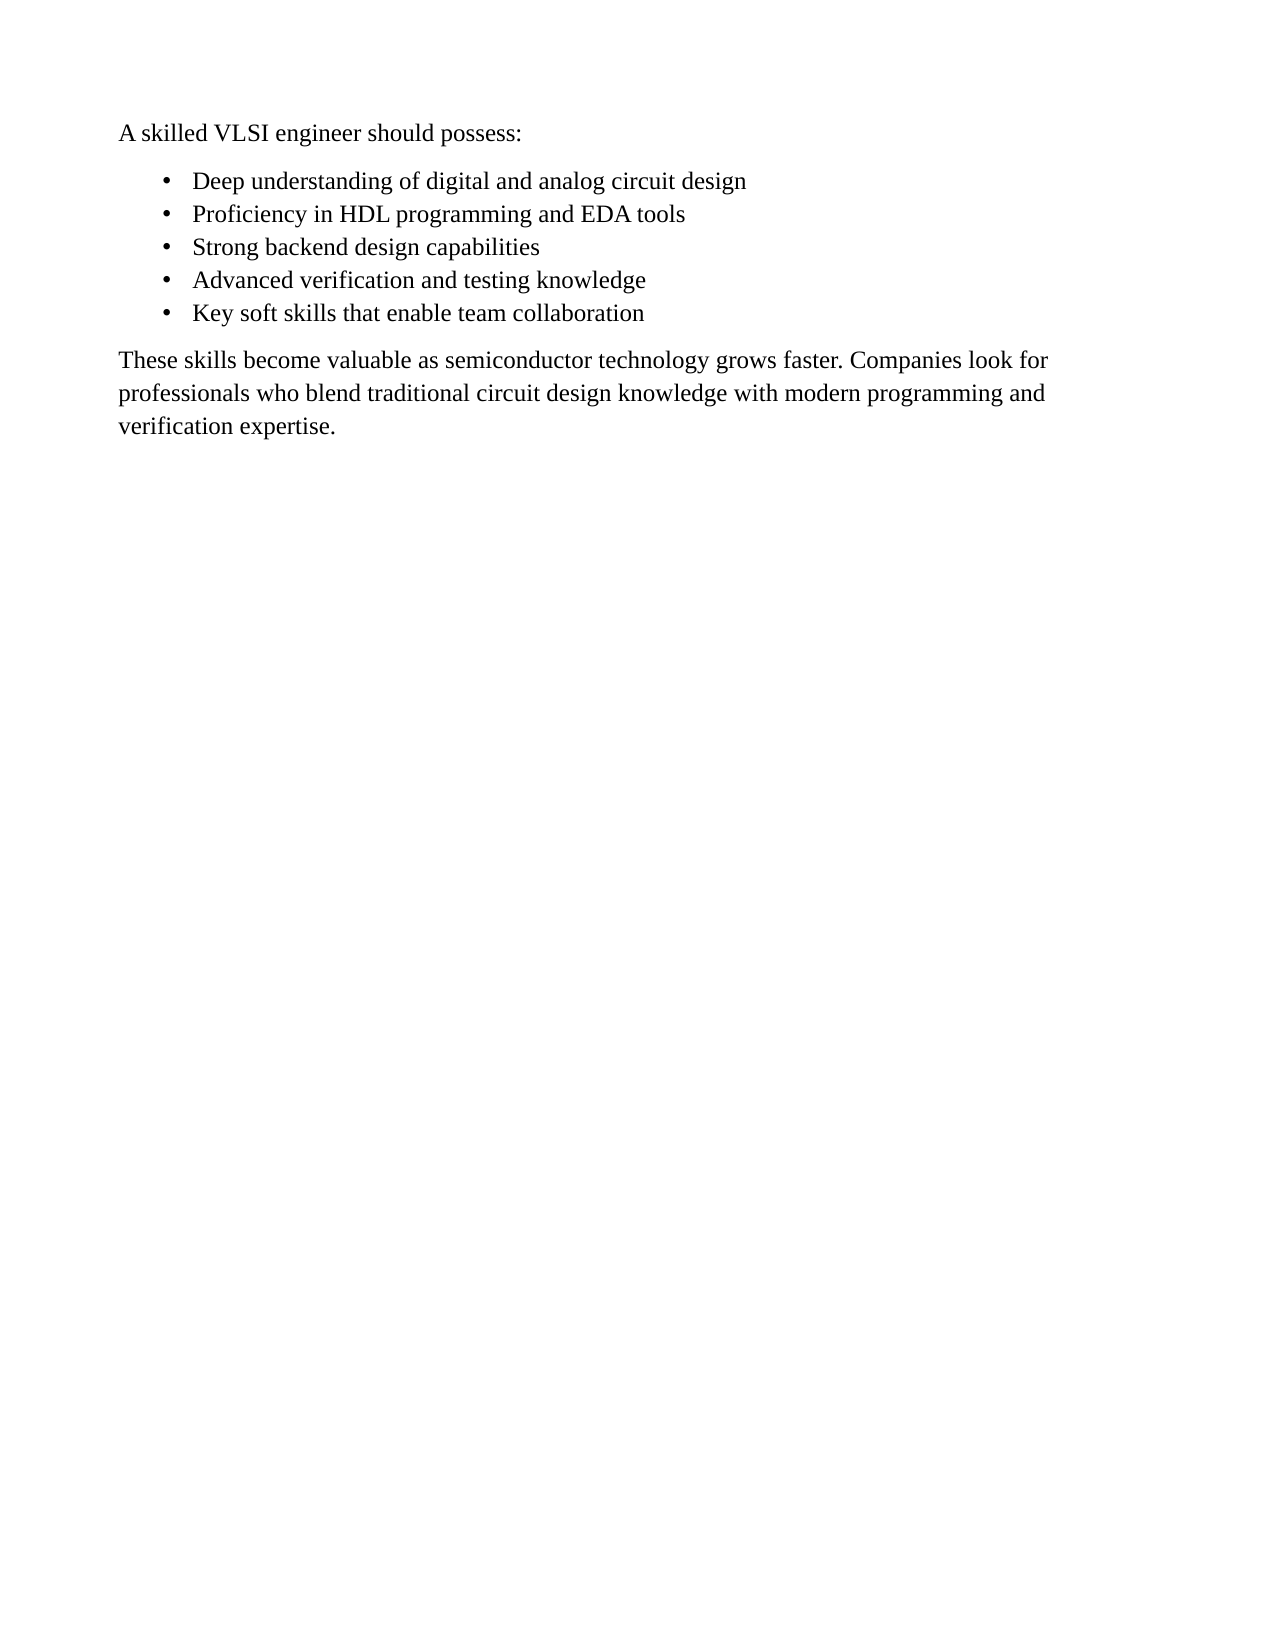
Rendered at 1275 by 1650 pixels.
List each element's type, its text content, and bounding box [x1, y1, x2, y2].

list Key soft skills that enable team collaboration [162, 298, 1157, 327]
text A skilled VLSI engineer should possess: [118, 118, 1157, 147]
list Strong backend design capabilities [162, 232, 1157, 261]
list Proficiency in HDL programming and EDA tools [162, 199, 1157, 227]
list Deep understanding of digital and analog circuit design [162, 166, 1157, 194]
list Advanced verification and testing knowledge [162, 265, 1157, 293]
text These skills become valuable as semiconductor technology grows faster. Companies look for professionals who blend traditional circuit design knowledge with modern programming and verification expertise. [118, 345, 1157, 440]
